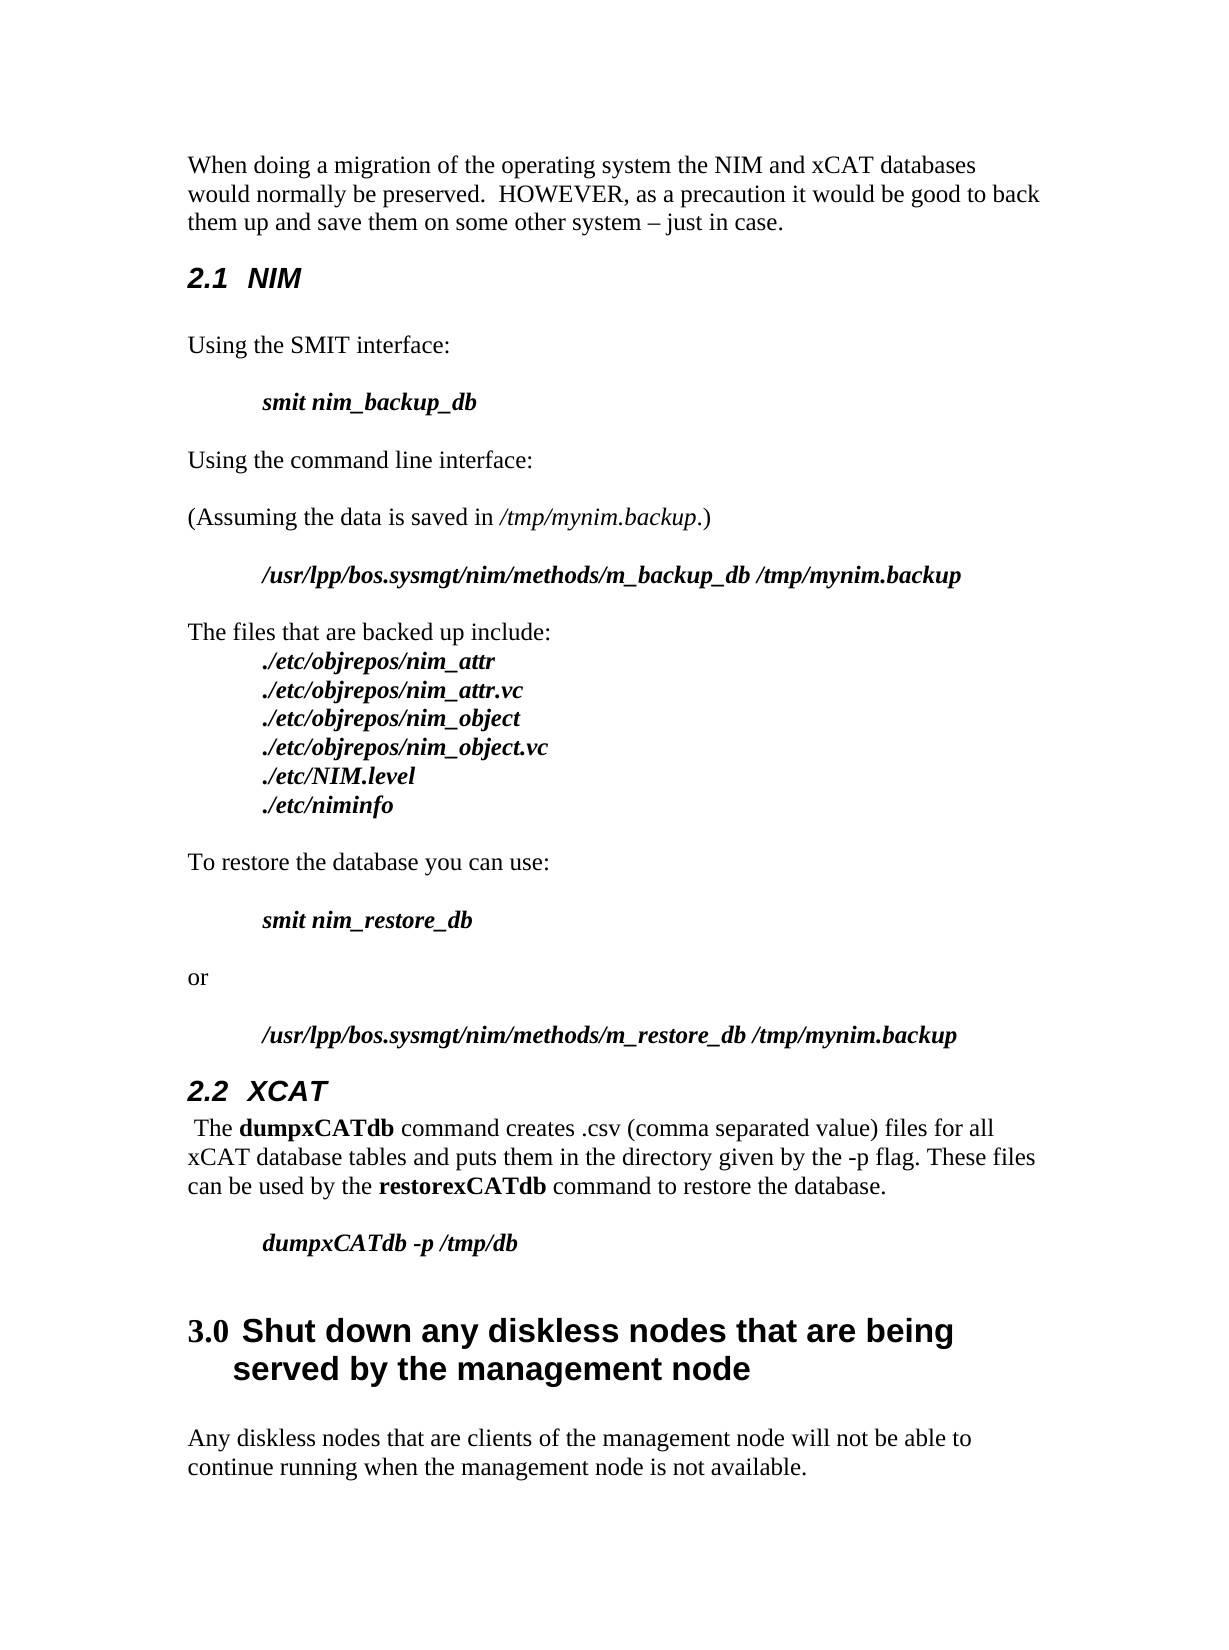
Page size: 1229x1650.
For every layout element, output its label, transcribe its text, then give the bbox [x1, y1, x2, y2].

text ./etc/objrepos/nim_attr.vc [262, 675, 1041, 703]
text /usr/lpp/bos.sysmgt/nim/methods/m_backup_db /tmp/mynim.backup [187, 560, 1041, 588]
text ./etc/niminfo [262, 790, 1041, 818]
subtitle NIM [187, 261, 1041, 295]
subtitle XCAT [187, 1073, 1041, 1107]
text Using the command line interface: [187, 445, 1041, 473]
text Any diskless nodes that are clients of the management node will not be able to continue running when the management node is not available. [187, 1423, 1041, 1480]
text When doing a migration of the operating system the NIM and xCAT databases would normally be preserved. HOWEVER, as a precaution it would be good to back them up and save them on some other system – just in case. [187, 150, 1041, 236]
text or [187, 962, 1041, 991]
subtitle Shut down any diskless nodes that are being served by the management node [187, 1311, 1041, 1388]
text /usr/lpp/bos.sysmgt/nim/methods/m_restore_db /tmp/mynim.backup [187, 1020, 1041, 1048]
text smit nim_backup_db [187, 387, 1041, 416]
text ./etc/objrepos/nim_object.vc [262, 732, 1041, 761]
text dumpxCATdb -p /tmp/db [187, 1228, 1041, 1257]
text To restore the database you can use: [187, 847, 1041, 876]
text (Assuming the data is saved in /tmp/mynim.backup.) [187, 502, 1041, 531]
text smit nim_restore_db [187, 905, 1041, 933]
text ./etc/NIM.level [262, 761, 1041, 790]
text The dumpxCATdb command creates .csv (comma separated value) files for all xCAT database tables and puts them in the directory given by the -p flag. These files can be used by the restorexCATdb command to restore the database. [187, 1113, 1041, 1199]
text The files that are backed up include: [187, 617, 1041, 646]
text ./etc/objrepos/nim_object [262, 703, 1041, 732]
text Using the SMIT interface: [187, 330, 1041, 358]
text ./etc/objrepos/nim_attr [262, 646, 1041, 675]
